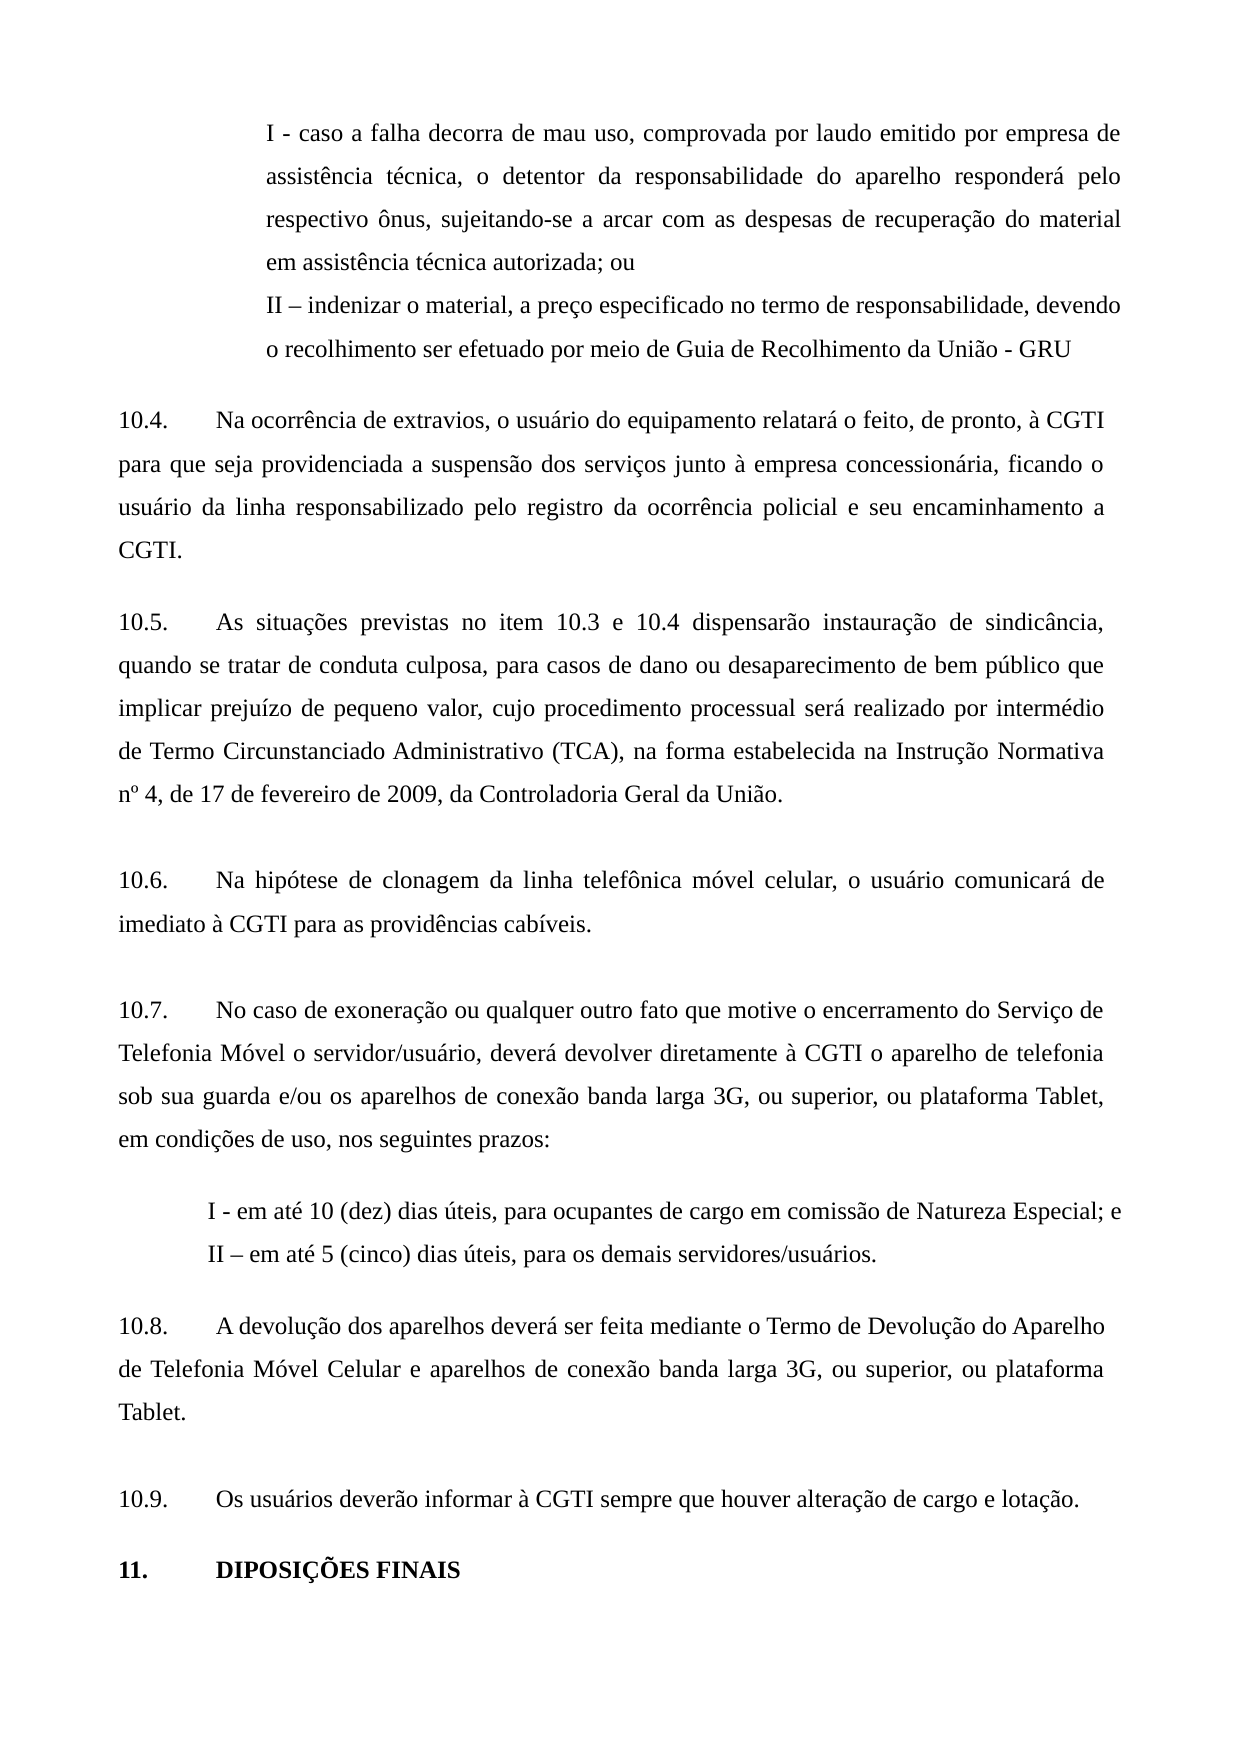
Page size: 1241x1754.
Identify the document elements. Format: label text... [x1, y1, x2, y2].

subtitle I - caso a falha decorra de mau uso, comprovada por laudo emitido por empresa de assistência técnica, o detentor da responsabilidade do aparelho responderá pelo respectivo ônus, sujeitando-se a arcar com as despesas de recuperação do material em assistência técnica autorizada; ou [266, 118, 1122, 276]
list As situações previstas no item 10.3 e 10.4 dispensarão instauração de sindicância, quando se tratar de conduta culposa, para casos de dano ou desaparecimento de bem público que implicar prejuízo de pequeno valor, cujo procedimento processual será realizado por intermédio de Termo Circunstanciado Administrativo (TCA), na forma estabelecida na Instrução Normativa nº 4, de 17 de fevereiro de 2009, da Controladoria Geral da União. [118, 607, 1105, 808]
list A devolução dos aparelhos deverá ser feita mediante o Termo de Devolução do Aparelho de Telefonia Móvel Celular e aparelhos de conexão banda larga 3G, ou superior, ou plataforma Tablet. [118, 1311, 1105, 1426]
subtitle II – indenizar o material, a preço especificado no termo de responsabilidade, devendo o recolhimento ser efetuado por meio de Guia de Recolhimento da União - GRU [266, 291, 1122, 362]
list Os usuários deverão informar à CGTI sempre que houver alteração de cargo e lotação. [118, 1484, 1105, 1512]
list Na hipótese de clonagem da linha telefônica móvel celular, o usuário comunicará de imediato à CGTI para as providências cabíveis. [118, 866, 1105, 937]
list DIPOSIÇÕES FINAIS [118, 1556, 1105, 1584]
list No caso de exoneração ou qualquer outro fato que motive o encerramento do Serviço de Telefonia Móvel o servidor/usuário, deverá devolver diretamente à CGTI o aparelho de telefonia sob sua guarda e/ou os aparelhos de conexão banda larga 3G, ou superior, ou plataforma Tablet, em condições de uso, nos seguintes prazos: [118, 995, 1105, 1153]
subtitle I - em até 10 (dez) dias úteis, para ocupantes de cargo em comissão de Natureza Especial; e [207, 1196, 1122, 1225]
subtitle II – em até 5 (cinco) dias úteis, para os demais servidores/usuários. [207, 1239, 1122, 1268]
list Na ocorrência de extravios, o usuário do equipamento relatará o feito, de pronto, à CGTI para que seja providenciada a suspensão dos serviços junto à empresa concessionária, ficando o usuário da linha responsabilizado pelo registro da ocorrência policial e seu encaminhamento a CGTI. [118, 406, 1105, 564]
